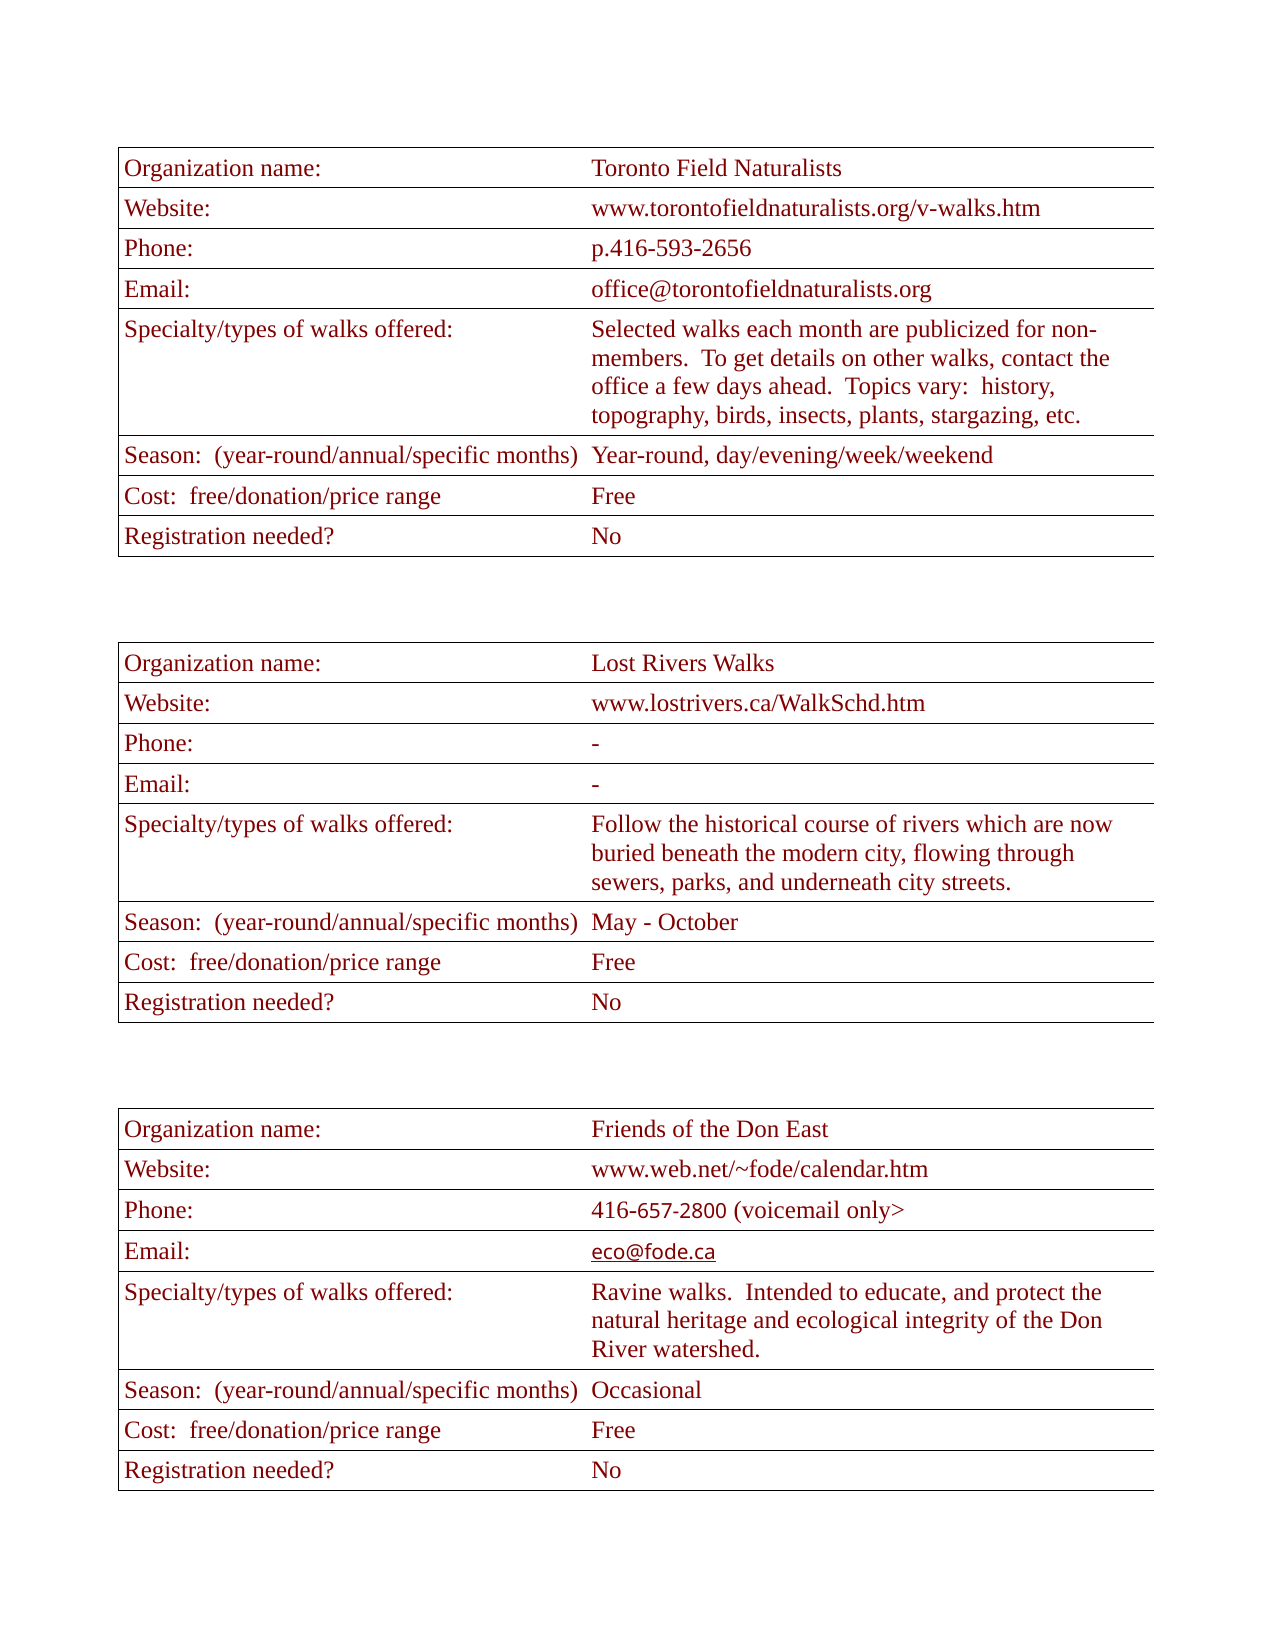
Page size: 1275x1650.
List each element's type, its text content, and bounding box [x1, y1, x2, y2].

table_cell Specialty/types of walks offered: [119, 309, 585, 435]
table_cell No [585, 1451, 1154, 1490]
table_cell May - October [585, 902, 1154, 941]
table_header Organization name: [119, 148, 585, 187]
table_cell www.lostrivers.ca/WalkSchd.htm [585, 683, 1154, 723]
table_header Organization name: [119, 643, 585, 682]
table_cell Season: (year-round/annual/specific months) [119, 902, 585, 941]
table_cell No [585, 516, 1154, 556]
table_cell Specialty/types of walks offered: [119, 1272, 585, 1369]
table_cell No [585, 983, 1154, 1022]
table_cell Registration needed? [119, 983, 585, 1022]
table_cell Phone: [119, 1190, 585, 1230]
table_cell Free [585, 942, 1154, 982]
table_cell Phone: [119, 229, 585, 268]
table_header Organization name: [119, 1109, 585, 1149]
table_cell - [585, 724, 1154, 763]
table_cell Ravine walks. Intended to educate, and protect the natural heritage and ecological integrity of the Don River watershed. [585, 1272, 1154, 1369]
table_header Friends of the Don East [585, 1109, 1154, 1149]
table_cell eco@fode.ca [585, 1231, 1154, 1271]
table_cell Specialty/types of walks offered: [119, 804, 585, 901]
table_cell Website: [119, 1150, 585, 1189]
table_cell www.torontofieldnaturalists.org/v-walks.htm [585, 188, 1154, 227]
table_cell Registration needed? [119, 516, 585, 556]
table_cell Website: [119, 188, 585, 227]
table_cell Free [585, 1410, 1154, 1449]
table_cell Free [585, 476, 1154, 515]
table_cell Season: (year-round/annual/specific months) [119, 436, 585, 475]
table_cell Email: [119, 764, 585, 803]
table_cell Follow the historical course of rivers which are now buried beneath the modern city, flowing through sewers, parks, and underneath city streets. [585, 804, 1154, 901]
table_cell p.416-593-2656 [585, 229, 1154, 268]
table_cell www.web.net/~fode/calendar.htm [585, 1150, 1154, 1189]
table_cell Cost: free/donation/price range [119, 1410, 585, 1449]
table_cell Email: [119, 269, 585, 308]
table_header Lost Rivers Walks [585, 643, 1154, 682]
table_cell Occasional [585, 1370, 1154, 1409]
table_cell office@torontofieldnaturalists.org [585, 269, 1154, 308]
table_cell Email: [119, 1231, 585, 1271]
table_cell Selected walks each month are publicized for non-members. To get details on other walks, contact the office a few days ahead. Topics vary: history, topography, birds, insects, plants, stargazing, etc. [585, 309, 1154, 435]
table_cell Season: (year-round/annual/specific months) [119, 1370, 585, 1409]
table_cell Year-round, day/evening/week/weekend [585, 436, 1154, 475]
table_cell 416-657-2800 (voicemail only> [585, 1190, 1154, 1230]
table_cell - [585, 764, 1154, 803]
table_cell Cost: free/donation/price range [119, 476, 585, 515]
table_cell Registration needed? [119, 1451, 585, 1490]
table_cell Phone: [119, 724, 585, 763]
table_cell Cost: free/donation/price range [119, 942, 585, 982]
table_cell Website: [119, 683, 585, 723]
table_header Toronto Field Naturalists [585, 148, 1154, 187]
